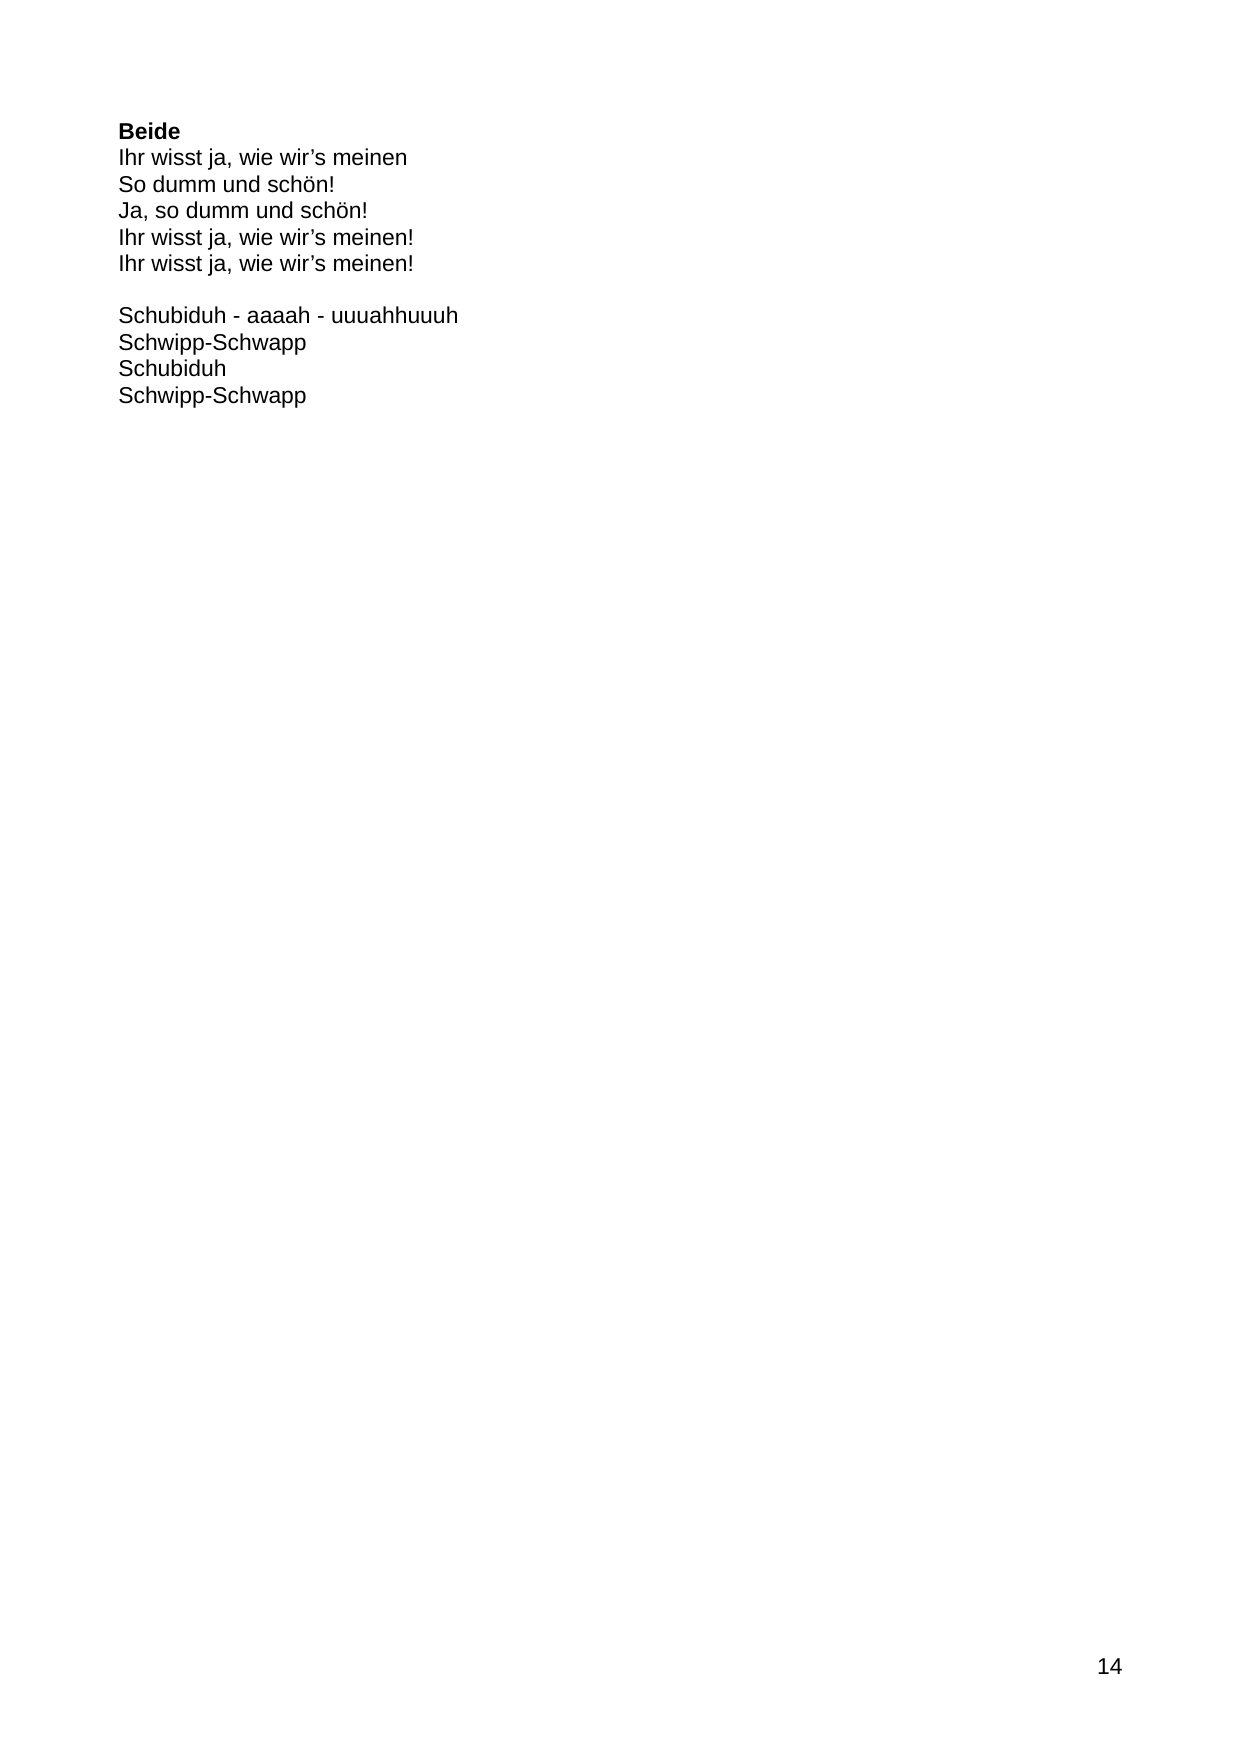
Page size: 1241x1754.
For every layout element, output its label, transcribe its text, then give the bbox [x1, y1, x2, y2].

text So dumm und schön! [118, 171, 1122, 197]
text Ihr wisst ja, wie wir’s meinen [118, 144, 1122, 171]
text Schwipp-Schwapp [118, 329, 1122, 355]
text Schubiduh [118, 355, 1122, 382]
text Ihr wisst ja, wie wir’s meinen! [118, 223, 1122, 250]
text Beide [118, 118, 1122, 144]
text Ja, so dumm und schön! [118, 197, 1122, 223]
text Schubiduh - aaaah - uuuahhuuuh [118, 302, 1122, 329]
text Schwipp-Schwapp [118, 382, 1122, 408]
text Ihr wisst ja, wie wir’s meinen! [118, 250, 1122, 276]
